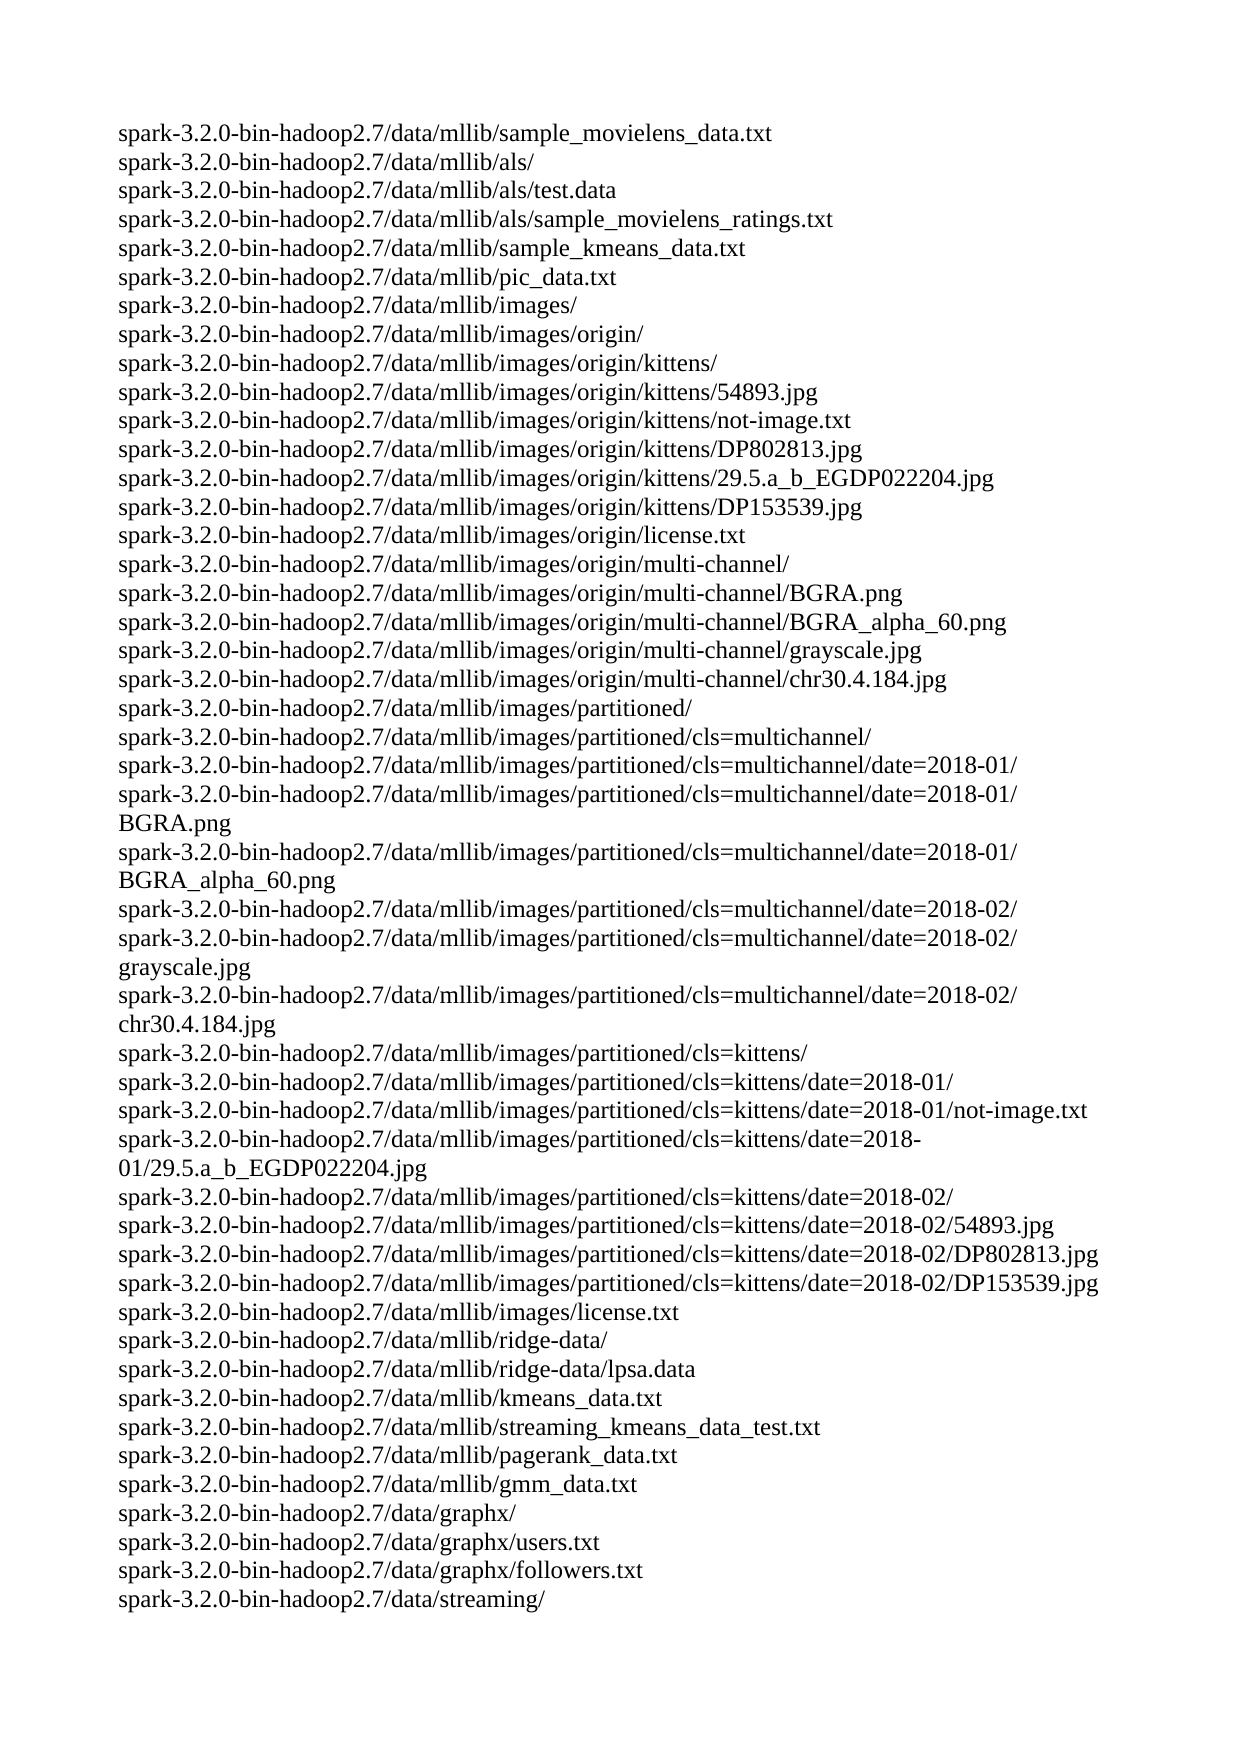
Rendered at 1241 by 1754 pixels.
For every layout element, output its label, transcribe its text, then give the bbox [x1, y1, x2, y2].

text spark-3.2.0-bin-hadoop2.7/data/mllib/images/partitioned/cls=kittens/ [118, 1038, 1122, 1067]
text spark-3.2.0-bin-hadoop2.7/data/mllib/images/origin/kittens/54893.jpg [118, 377, 1122, 406]
text spark-3.2.0-bin-hadoop2.7/data/mllib/als/ [118, 147, 1122, 176]
text spark-3.2.0-bin-hadoop2.7/data/mllib/images/partitioned/ [118, 693, 1122, 722]
text spark-3.2.0-bin-hadoop2.7/data/mllib/images/license.txt [118, 1297, 1122, 1326]
text spark-3.2.0-bin-hadoop2.7/data/mllib/images/origin/multi-channel/BGRA_alpha_60.png [118, 607, 1122, 636]
text spark-3.2.0-bin-hadoop2.7/data/mllib/gmm_data.txt [118, 1469, 1122, 1498]
text spark-3.2.0-bin-hadoop2.7/data/mllib/kmeans_data.txt [118, 1383, 1122, 1412]
text spark-3.2.0-bin-hadoop2.7/data/graphx/ [118, 1498, 1122, 1527]
text spark-3.2.0-bin-hadoop2.7/data/mllib/images/partitioned/cls=multichannel/ [118, 722, 1122, 751]
text spark-3.2.0-bin-hadoop2.7/data/mllib/images/origin/multi-channel/chr30.4.184.jpg [118, 664, 1122, 693]
text spark-3.2.0-bin-hadoop2.7/data/mllib/images/partitioned/cls=multichannel/date=2018-01/BGRA_alpha_60.png [118, 837, 1122, 894]
text spark-3.2.0-bin-hadoop2.7/data/mllib/als/sample_movielens_ratings.txt [118, 204, 1122, 233]
text spark-3.2.0-bin-hadoop2.7/data/mllib/ridge-data/lpsa.data [118, 1354, 1122, 1383]
text spark-3.2.0-bin-hadoop2.7/data/mllib/images/origin/license.txt [118, 521, 1122, 549]
text spark-3.2.0-bin-hadoop2.7/data/mllib/ridge-data/ [118, 1326, 1122, 1354]
text spark-3.2.0-bin-hadoop2.7/data/mllib/images/partitioned/cls=multichannel/date=2018-01/BGRA.png [118, 779, 1122, 837]
text spark-3.2.0-bin-hadoop2.7/data/mllib/images/partitioned/cls=kittens/date=2018-02/ [118, 1182, 1122, 1211]
text spark-3.2.0-bin-hadoop2.7/data/mllib/images/origin/kittens/29.5.a_b_EGDP022204.jpg [118, 463, 1122, 492]
text spark-3.2.0-bin-hadoop2.7/data/mllib/images/origin/ [118, 319, 1122, 348]
text spark-3.2.0-bin-hadoop2.7/data/mllib/images/partitioned/cls=multichannel/date=2018-02/grayscale.jpg [118, 923, 1122, 981]
text spark-3.2.0-bin-hadoop2.7/data/mllib/images/partitioned/cls=multichannel/date=2018-01/ [118, 751, 1122, 779]
text spark-3.2.0-bin-hadoop2.7/data/streaming/ [118, 1584, 1122, 1613]
text spark-3.2.0-bin-hadoop2.7/data/mllib/pagerank_data.txt [118, 1441, 1122, 1469]
text spark-3.2.0-bin-hadoop2.7/data/mllib/images/partitioned/cls=multichannel/date=2018-02/chr30.4.184.jpg [118, 981, 1122, 1038]
text spark-3.2.0-bin-hadoop2.7/data/mllib/pic_data.txt [118, 262, 1122, 291]
text spark-3.2.0-bin-hadoop2.7/data/mllib/als/test.data [118, 176, 1122, 204]
text spark-3.2.0-bin-hadoop2.7/data/mllib/images/ [118, 291, 1122, 319]
text spark-3.2.0-bin-hadoop2.7/data/mllib/images/origin/multi-channel/ [118, 549, 1122, 578]
text spark-3.2.0-bin-hadoop2.7/data/graphx/users.txt [118, 1527, 1122, 1556]
text spark-3.2.0-bin-hadoop2.7/data/mllib/images/origin/kittens/DP802813.jpg [118, 434, 1122, 463]
text spark-3.2.0-bin-hadoop2.7/data/mllib/images/partitioned/cls=kittens/date=2018-02/54893.jpg [118, 1211, 1122, 1239]
text spark-3.2.0-bin-hadoop2.7/data/mllib/images/partitioned/cls=kittens/date=2018-02/DP802813.jpg [118, 1239, 1122, 1268]
text spark-3.2.0-bin-hadoop2.7/data/graphx/followers.txt [118, 1556, 1122, 1584]
text spark-3.2.0-bin-hadoop2.7/data/mllib/images/partitioned/cls=kittens/date=2018-01/29.5.a_b_EGDP022204.jpg [118, 1124, 1122, 1182]
text spark-3.2.0-bin-hadoop2.7/data/mllib/images/partitioned/cls=kittens/date=2018-01/not-image.txt [118, 1096, 1122, 1124]
text spark-3.2.0-bin-hadoop2.7/data/mllib/images/origin/kittens/not-image.txt [118, 406, 1122, 434]
text spark-3.2.0-bin-hadoop2.7/data/mllib/images/origin/kittens/ [118, 348, 1122, 377]
text spark-3.2.0-bin-hadoop2.7/data/mllib/streaming_kmeans_data_test.txt [118, 1412, 1122, 1441]
text spark-3.2.0-bin-hadoop2.7/data/mllib/images/partitioned/cls=multichannel/date=2018-02/ [118, 894, 1122, 923]
text spark-3.2.0-bin-hadoop2.7/data/mllib/images/partitioned/cls=kittens/date=2018-01/ [118, 1067, 1122, 1096]
text spark-3.2.0-bin-hadoop2.7/data/mllib/images/origin/multi-channel/grayscale.jpg [118, 636, 1122, 664]
text spark-3.2.0-bin-hadoop2.7/data/mllib/images/origin/kittens/DP153539.jpg [118, 492, 1122, 521]
text spark-3.2.0-bin-hadoop2.7/data/mllib/images/partitioned/cls=kittens/date=2018-02/DP153539.jpg [118, 1268, 1122, 1297]
text spark-3.2.0-bin-hadoop2.7/data/mllib/sample_movielens_data.txt [118, 118, 1122, 147]
text spark-3.2.0-bin-hadoop2.7/data/mllib/sample_kmeans_data.txt [118, 233, 1122, 262]
text spark-3.2.0-bin-hadoop2.7/data/mllib/images/origin/multi-channel/BGRA.png [118, 578, 1122, 607]
